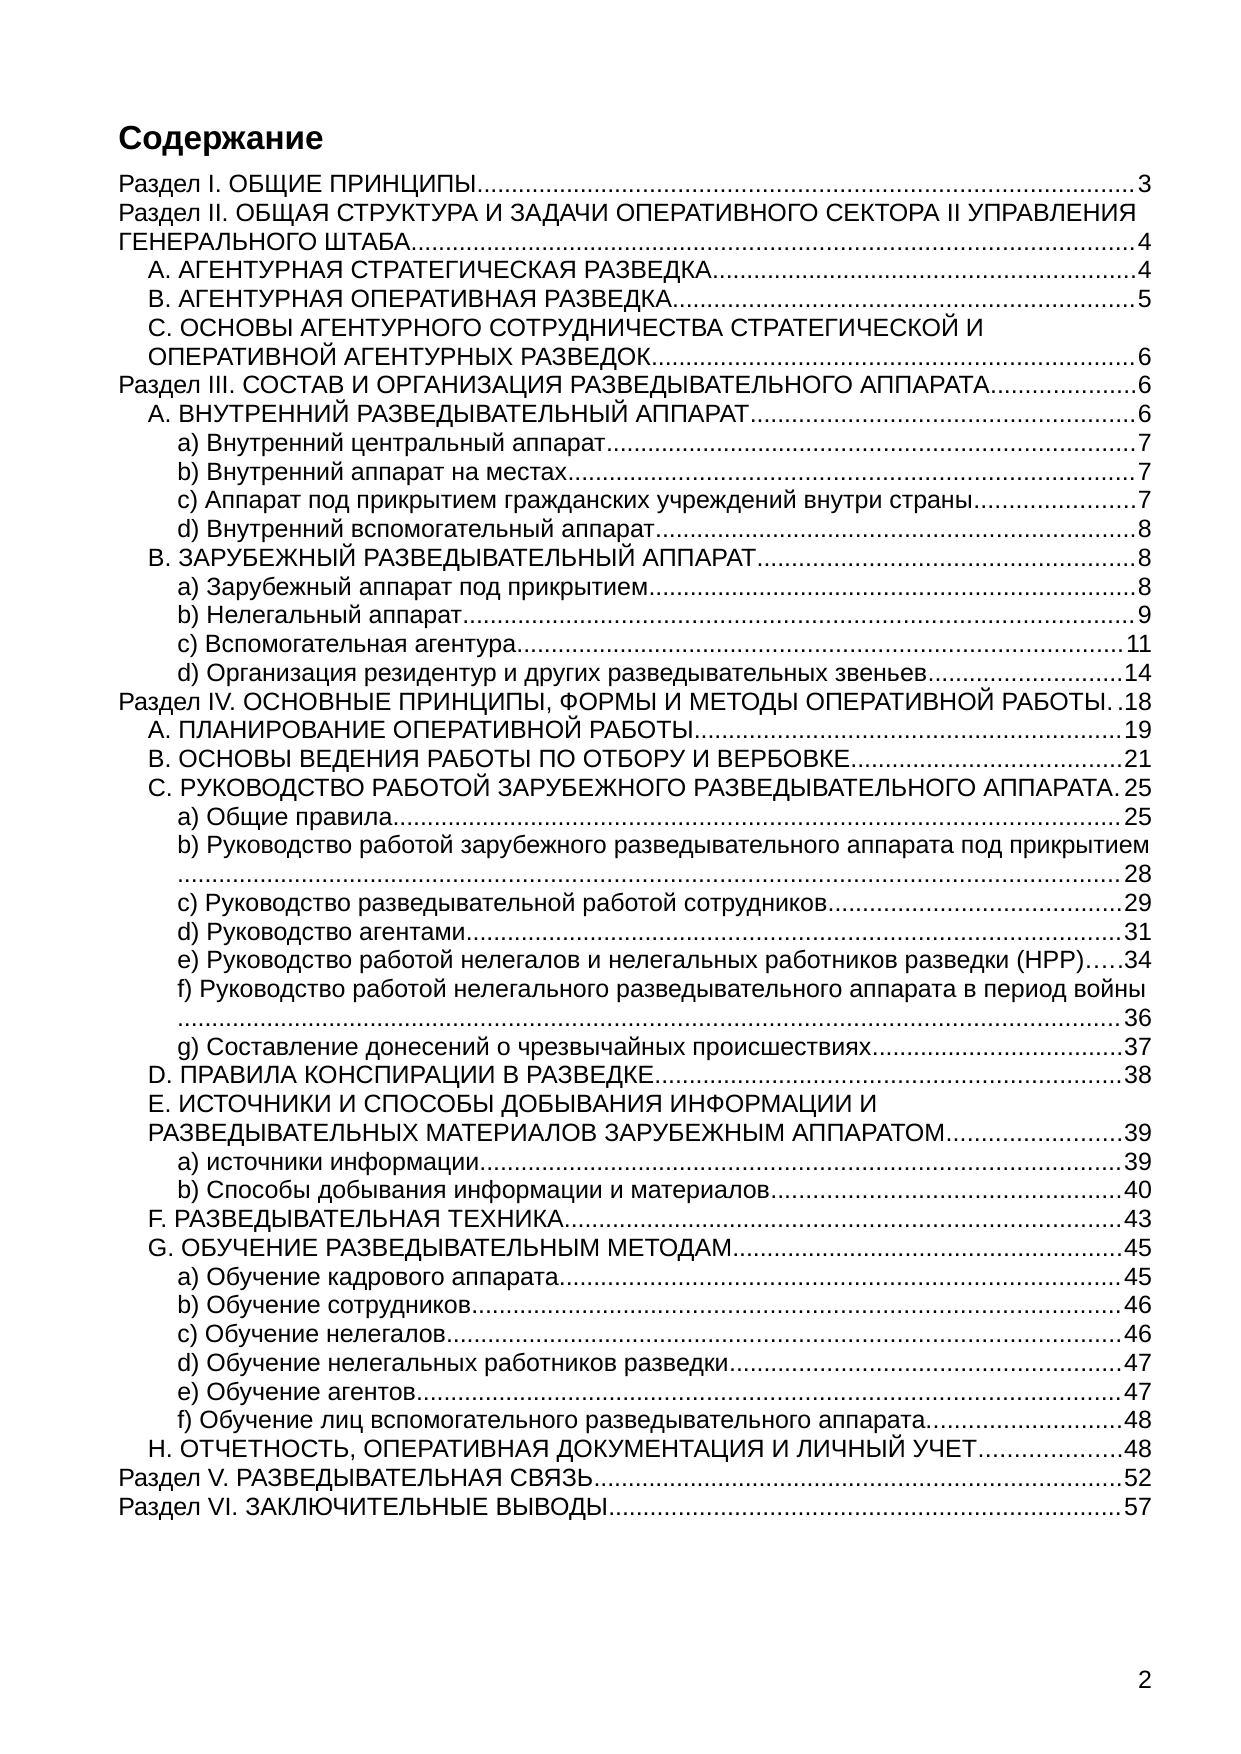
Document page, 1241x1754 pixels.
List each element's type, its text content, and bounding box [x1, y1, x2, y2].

text F. РАЗВЕДЫВАТЕЛЬНАЯ ТЕХНИКА 43 [148, 1204, 1152, 1233]
text b) Руководство работой зарубежного разведывательного аппарата под прикрытием 28 [177, 830, 1152, 888]
text а) Зарубежный аппарат под прикрытием 8 [177, 571, 1152, 600]
text B. ОСНОВЫ ВЕДЕНИЯ РАБОТЫ ПО ОТБОРУ И ВЕРБОВКЕ 21 [148, 744, 1152, 773]
text b) Нелегальный аппарат 9 [177, 600, 1152, 629]
text А. ПЛАНИРОВАНИЕ ОПЕРАТИВНОЙ РАБОТЫ 19 [148, 715, 1152, 744]
text d) Организация резидентур и других разведывательных звеньев 14 [177, 658, 1152, 686]
text а) источники информации 39 [177, 1146, 1152, 1175]
text C. РУКОВОДСТВО РАБОТОЙ ЗАРУБЕЖНОГО РАЗВЕДЫВАТЕЛЬНОГО АППАРАТА 25 [148, 773, 1152, 801]
text d) Внутренний вспомогательный аппарат 8 [177, 514, 1152, 543]
text а) Внутренний центральный аппарат 7 [177, 428, 1152, 456]
text Раздел II. ОБЩАЯ СТРУКТУРА И ЗАДАЧИ ОПЕРАТИВНОГО СЕКТОРА II УПРАВЛЕНИЯ ГЕНЕРАЛЬНОГО ШТАБА 4 [118, 198, 1152, 255]
text В. ЗАРУБЕЖНЫЙ РАЗВЕДЫВАТЕЛЬНЫЙ АППАРАТ 8 [148, 543, 1152, 571]
text b) Внутренний аппарат на местах 7 [177, 456, 1152, 485]
text с) Обучение нелегалов 46 [177, 1319, 1152, 1348]
text d) Руководство агентами 31 [177, 916, 1152, 945]
text G. ОБУЧЕНИЕ РАЗВЕДЫВАТЕЛЬНЫМ МЕТОДАМ 45 [148, 1233, 1152, 1261]
text Раздел VI. ЗАКЛЮЧИТЕЛЬНЫЕ ВЫВОДЫ 57 [118, 1491, 1152, 1520]
text d) Обучение нелегальных работников разведки 47 [177, 1348, 1152, 1376]
text H. ОТЧЕТНОСТЬ, ОПЕРАТИВНАЯ ДОКУМЕНТАЦИЯ И ЛИЧНЫЙ УЧЕТ 48 [148, 1434, 1152, 1463]
text Раздел I. ОБЩИЕ ПРИНЦИПЫ 3 [118, 169, 1152, 198]
text Раздел IV. ОСНОВНЫЕ ПРИНЦИПЫ, ФОРМЫ И МЕТОДЫ ОПЕРАТИВНОЙ РАБОТЫ 18 [118, 686, 1152, 715]
text С. ОСНОВЫ АГЕНТУРНОГО СОТРУДНИЧЕСТВА СТРАТЕГИЧЕСКОЙ И ОПЕРАТИВНОЙ АГЕНТУРНЫХ РАЗВЕДОК 6 [148, 313, 1152, 370]
text А. АГЕНТУРНАЯ СТРАТЕГИЧЕСКАЯ РАЗВЕДКА 4 [148, 255, 1152, 284]
text е) Руководство работой нелегалов и нелегальных работников разведки (НРР) 34 [177, 945, 1152, 974]
text f) Руководство работой нелегального разведывательного аппарата в период войны 36 [177, 974, 1152, 1031]
text а) Обучение кадрового аппарата 45 [177, 1261, 1152, 1290]
text b) Способы добывания информации и материалов 40 [177, 1175, 1152, 1204]
text E. ИСТОЧНИКИ И СПОСОБЫ ДОБЫВАНИЯ ИНФОРМАЦИИ И РАЗВЕДЫВАТЕЛЬНЫХ МАТЕРИАЛОВ ЗАРУБЕЖНЫМ АППАРАТОМ 39 [148, 1089, 1152, 1146]
text f) Обучение лиц вспомогательного разведывательного аппарата. 48 [177, 1405, 1152, 1434]
text Раздел V. РАЗВЕДЫВАТЕЛЬНАЯ СВЯЗЬ 52 [118, 1463, 1152, 1491]
text с) Вспомогательная агентура 11 [177, 629, 1152, 658]
text Раздел III. СОСТАВ И ОРГАНИЗАЦИЯ РАЗВЕДЫВАТЕЛЬНОГО АППАРАТА 6 [118, 370, 1152, 399]
text D. ПРАВИЛА КОНСПИРАЦИИ В РАЗВЕДКЕ 38 [148, 1060, 1152, 1089]
text c) Руководство разведывательной работой сотрудников 29 [177, 888, 1152, 916]
text b) Обучение сотрудников 46 [177, 1290, 1152, 1319]
text а) Общие правила 25 [177, 801, 1152, 830]
text В. АГЕНТУРНАЯ ОПЕРАТИВНАЯ РАЗВЕДКА 5 [148, 284, 1152, 313]
text е) Обучение агентов 47 [177, 1376, 1152, 1405]
text g) Составление донесений о чрезвычайных происшествиях 37 [177, 1031, 1152, 1060]
text c) Аппарат под прикрытием гражданских учреждений внутри страны 7 [177, 485, 1152, 514]
subtitle Содержание [118, 118, 1152, 156]
text А. ВНУТРЕННИЙ РАЗВЕДЫВАТЕЛЬНЫЙ АППАРАТ 6 [148, 399, 1152, 428]
